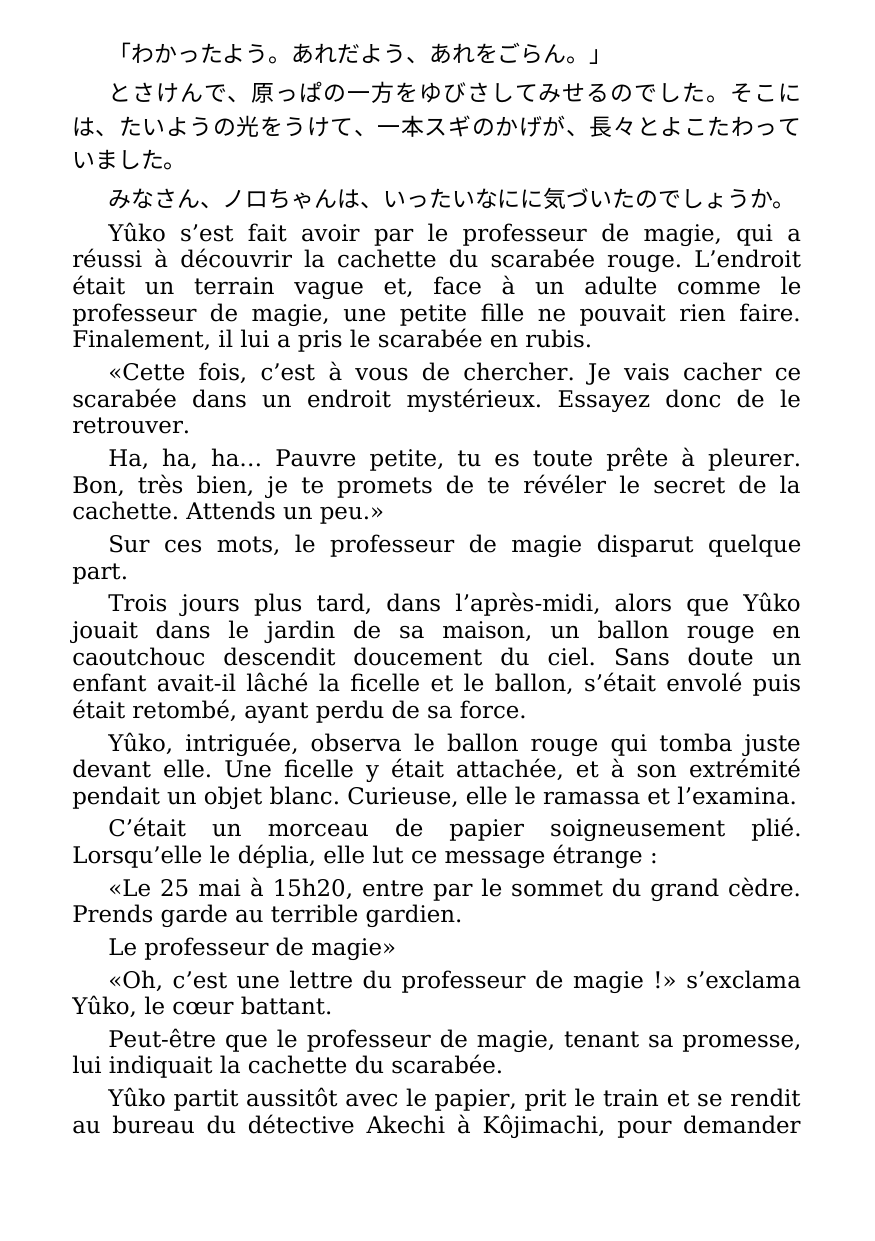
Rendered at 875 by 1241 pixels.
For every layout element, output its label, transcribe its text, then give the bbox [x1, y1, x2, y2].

text Yûko s’est fait avoir par le professeur de magie, qui a réussi à découvrir la cachette du scarabée rouge. L’endroit était un terrain vague et, face à un adulte comme le professeur de magie, une petite fille ne pouvait rien faire. Finalement, il lui a pris le scarabée en rubis. [72, 220, 802, 353]
text Peut-être que le professeur de magie, tenant sa promesse, lui indiquait la cachette du scarabée. [72, 1026, 802, 1079]
text C’était un morceau de papier soigneusement plié. Lorsqu’elle le déplia, elle lut ce message étrange : [72, 816, 802, 869]
text Le professeur de magie» [72, 934, 802, 961]
text Yûko, intriguée, observa le ballon rouge qui tomba juste devant elle. Une ficelle y était attachée, et à son extrémité pendait un objet blanc. Curieuse, elle le ramassa et l’examina. [72, 730, 802, 810]
text みなさん、ノロちゃんは、いったいなにに気づいたのでしょうか。 [72, 181, 802, 214]
text «Oh, c’est une lettre du professeur de magie !» s’exclama Yûko, le cœur battant. [72, 967, 802, 1020]
text «Le 25 mai à 15h20, entre par le sommet du grand cèdre. Prends garde au terrible gardien. [72, 875, 802, 928]
text 「わかったよう。あれだよう、あれをごらん。」 [72, 36, 802, 69]
text Yûko partit aussitôt avec le papier, prit le train et se rendit au bureau du détective Akechi à Kôjimachi, pour demander [72, 1085, 802, 1139]
text Sur ces mots, le professeur de magie disparut quelque part. [72, 531, 802, 584]
text とさけんで、原っぱの一方をゆびさしてみせるのでした。そこには、たいようの光をうけて、一本スギのかげが、長々とよこたわっていました。 [72, 75, 802, 175]
text «Cette fois, c’est à vous de chercher. Je vais cacher ce scarabée dans un endroit mystérieux. Essayez donc de le retrouver. [72, 359, 802, 439]
text Trois jours plus tard, dans l’après-midi, alors que Yûko jouait dans le jardin de sa maison, un ballon rouge en caoutchouc descendit doucement du ciel. Sans doute un enfant avait-il lâché la ficelle et le ballon, s’était envolé puis était retombé, ayant perdu de sa force. [72, 590, 802, 724]
text Ha, ha, ha… Pauvre petite, tu es toute prête à pleurer. Bon, très bien, je te promets de te révéler le secret de la cachette. Attends un peu.» [72, 445, 802, 525]
